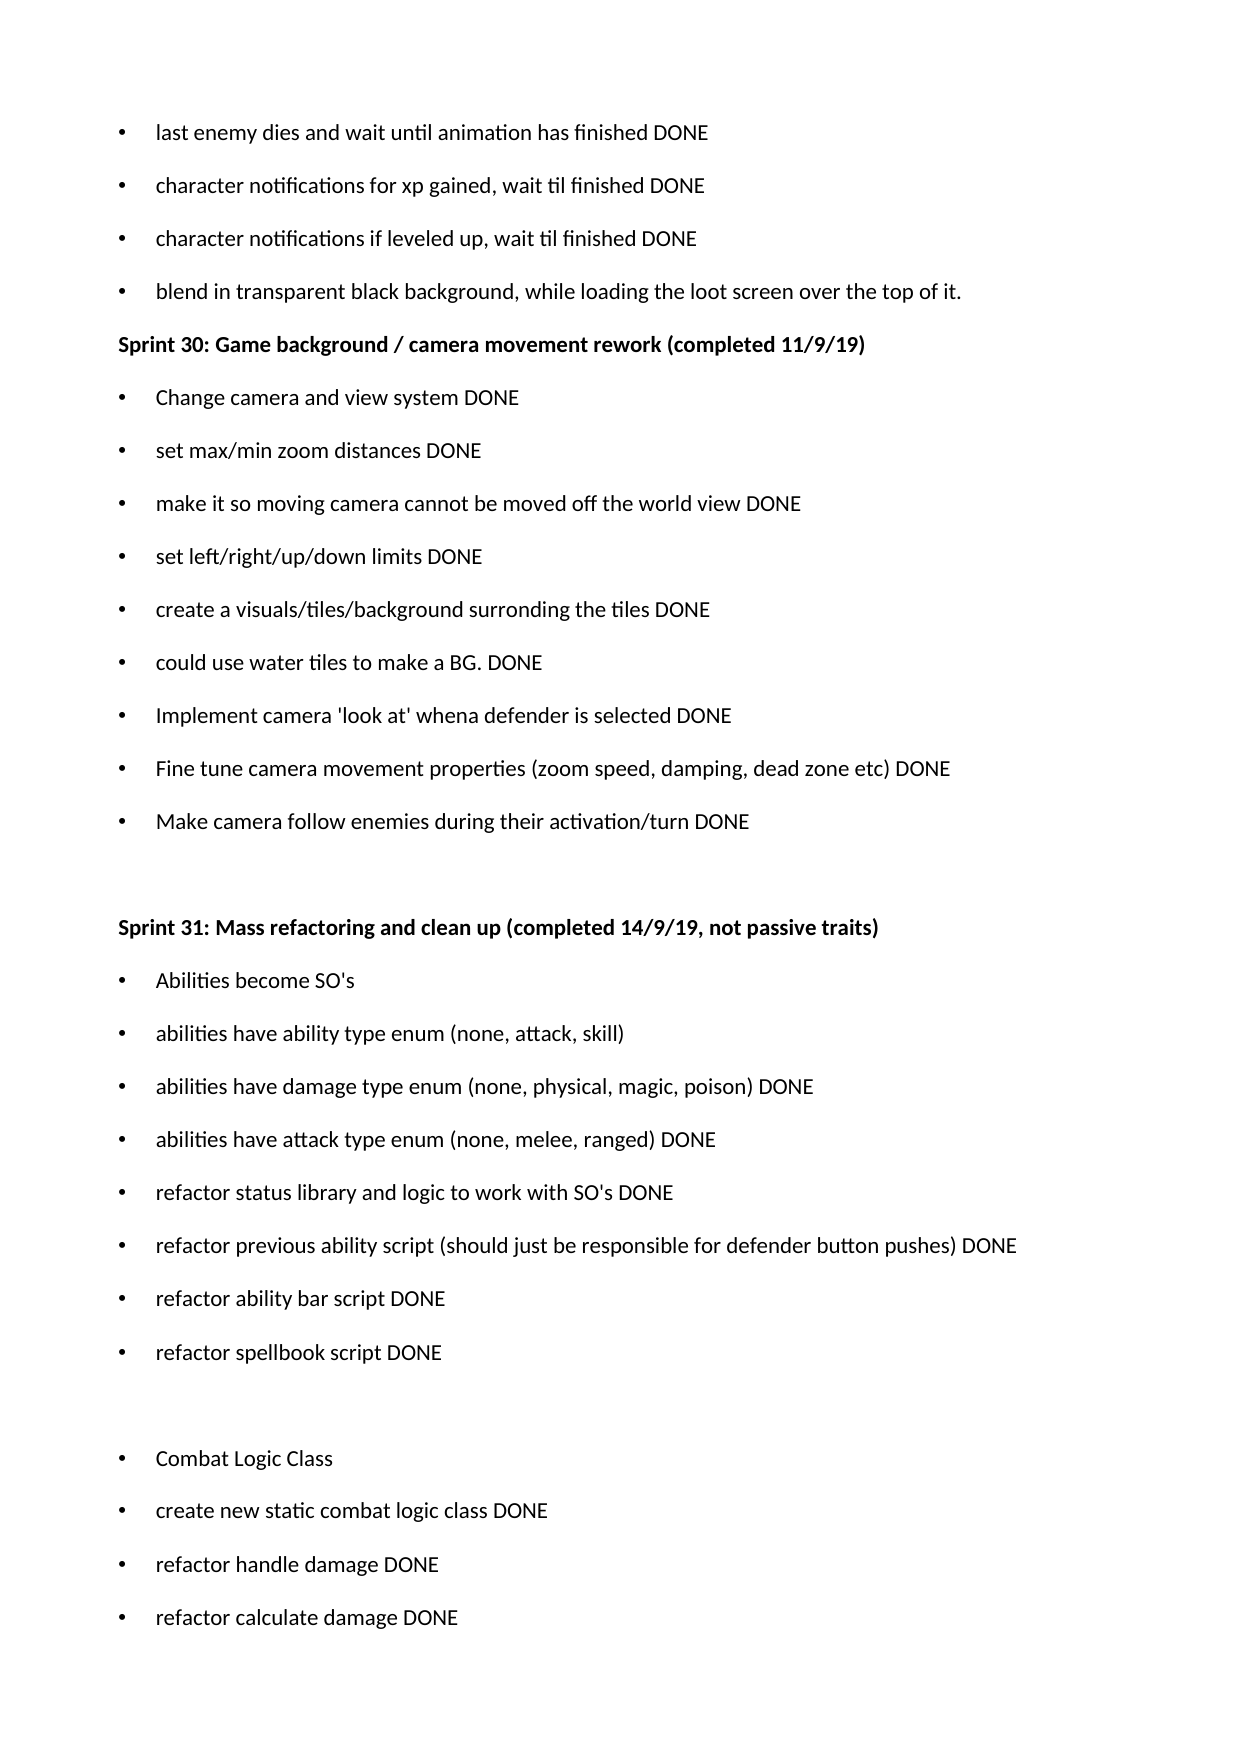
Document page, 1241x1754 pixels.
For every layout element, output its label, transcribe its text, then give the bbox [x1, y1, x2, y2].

list Fine tune camera movement properties (zoom speed, damping, dead zone etc) DONE [81, 754, 1122, 782]
list last enemy dies and wait until animation has finished DONE [81, 118, 1122, 146]
list Change camera and view system DONE [81, 383, 1122, 411]
list blend in transparent black background, while loading the loot screen over the top of it. [81, 277, 1122, 305]
list make it so moving camera cannot be moved off the world view DONE [81, 489, 1122, 517]
list Combat Logic Class [81, 1444, 1122, 1472]
list refactor status library and logic to work with SO's DONE [81, 1178, 1122, 1207]
list create a visuals/tiles/background surronding the tiles DONE [81, 595, 1122, 623]
list set max/min zoom distances DONE [81, 436, 1122, 464]
list refactor ability bar script DONE [81, 1284, 1122, 1313]
list Implement camera 'look at' whena defender is selected DONE [81, 701, 1122, 729]
text Sprint 31: Mass refactoring and clean up (completed 14/9/19, not passive traits) [118, 913, 1122, 941]
list refactor previous ability script (should just be responsible for defender button pushes) DONE [81, 1232, 1122, 1259]
list Make camera follow enemies during their activation/turn DONE [81, 807, 1122, 835]
list could use water tiles to make a BG. DONE [81, 648, 1122, 676]
list set left/right/up/down limits DONE [81, 542, 1122, 570]
list refactor handle damage DONE [81, 1550, 1122, 1578]
list character notifications for xp gained, wait til finished DONE [81, 171, 1122, 199]
list character notifications if leveled up, wait til finished DONE [81, 224, 1122, 252]
list refactor calculate damage DONE [81, 1603, 1122, 1631]
list abilities have damage type enum (none, physical, magic, poison) DONE [81, 1072, 1122, 1101]
list abilities have ability type enum (none, attack, skill) [81, 1019, 1122, 1047]
text Sprint 30: Game background / camera movement rework (completed 11/9/19) [118, 330, 1122, 358]
list create new static combat logic class DONE [81, 1497, 1122, 1525]
list refactor spellbook script DONE [81, 1338, 1122, 1366]
list Abilities become SO's [81, 966, 1122, 994]
list abilities have attack type enum (none, melee, ranged) DONE [81, 1126, 1122, 1153]
